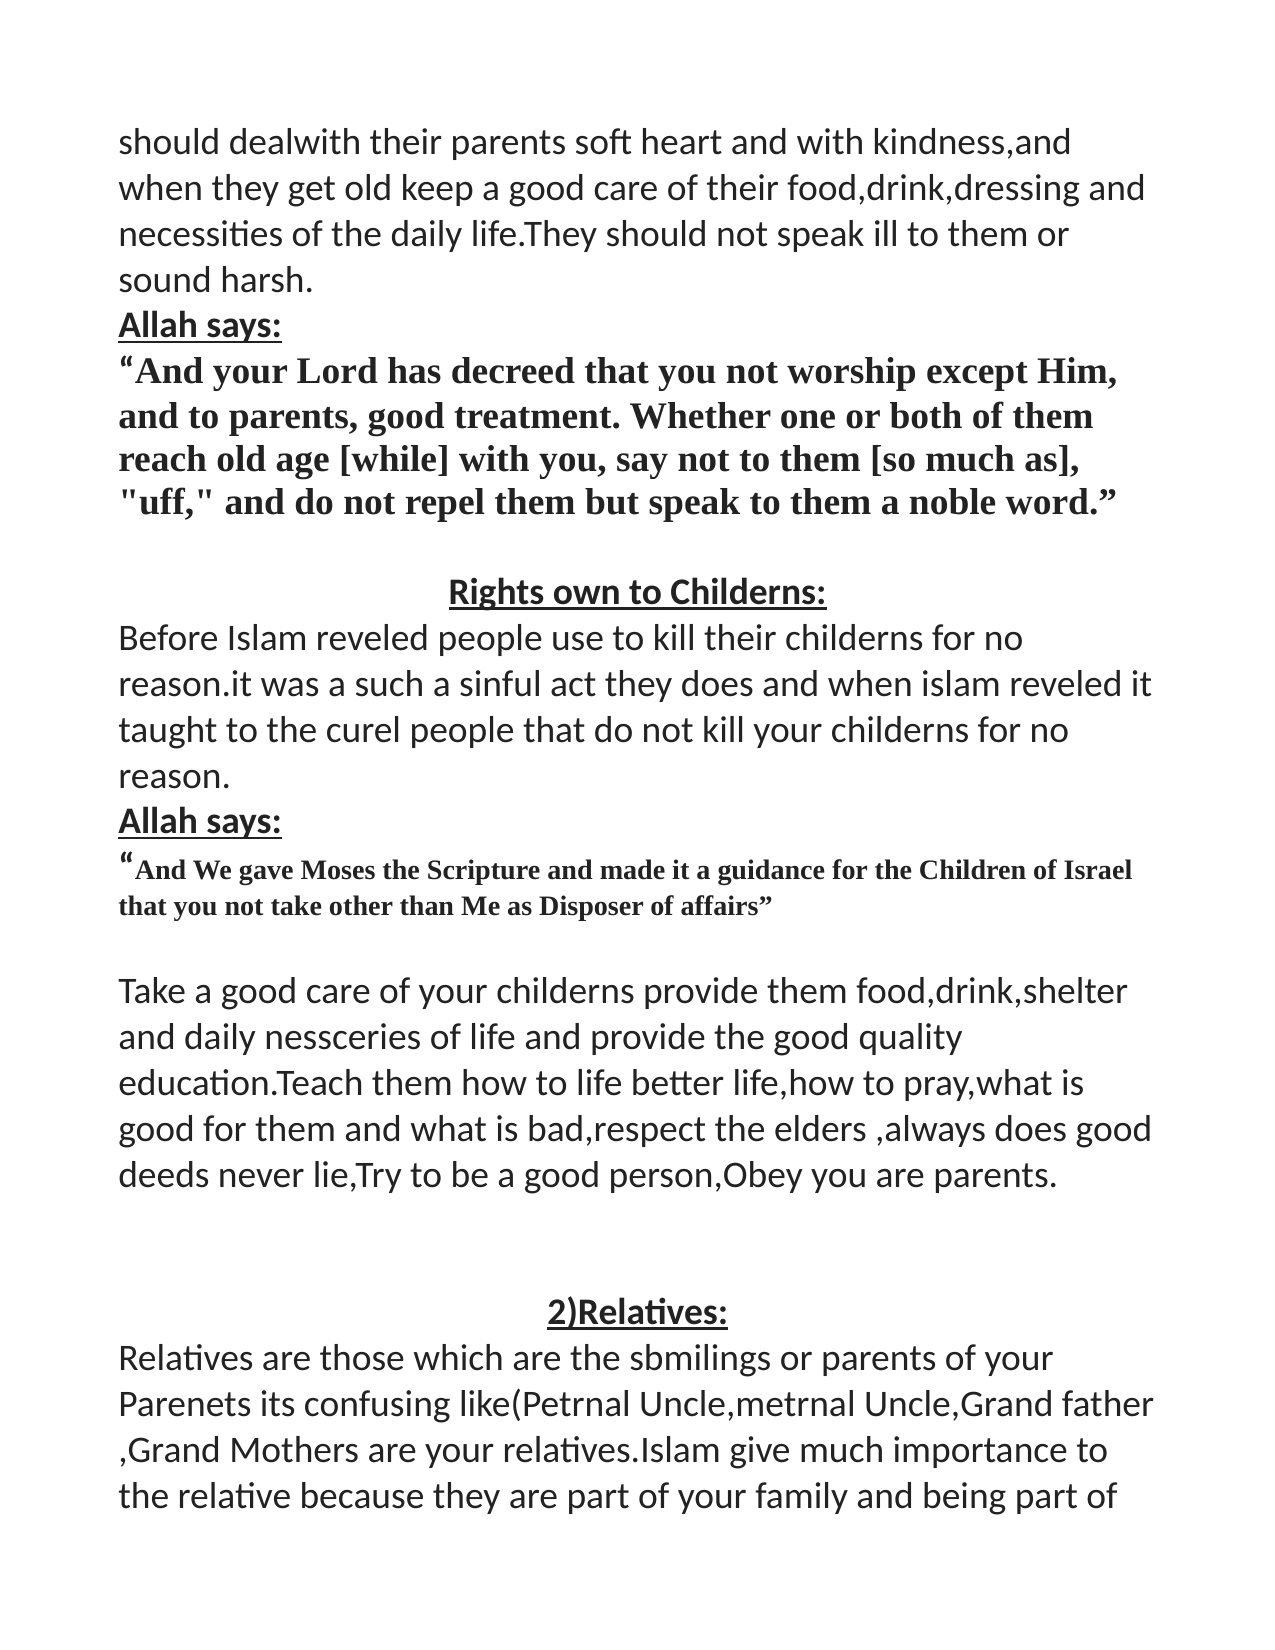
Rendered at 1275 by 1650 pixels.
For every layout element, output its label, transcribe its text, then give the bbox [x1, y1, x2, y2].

text 2)Relatives: [118, 1288, 1157, 1334]
text “And your Lord has decreed that you not worship except Him, and to parents, good treatment. Whether one or both of them reach old age [while] with you, say not to them [so much as], "uff," and do not repel them but speak to them a noble word.” [118, 347, 1157, 522]
text Relatives are those which are the sbmilings or parents of your Parenets its confusing like(Petrnal Uncle,metrnal Uncle,Grand father ,Grand Mothers are your relatives.Islam give much importance to the relative because they are part of your family and being part of [118, 1334, 1157, 1517]
text Allah says: [118, 301, 1157, 347]
text should dealwith their parents soft heart and with kindness,and when they get old keep a good care of their food,drink,dressing and necessities of the daily life.They should not speak ill to them or sound harsh. [118, 118, 1157, 301]
text Take a good care of your childerns provide them food,drink,shelter and daily nessceries of life and provide the good quality education.Teach them how to life better life,how to pray,what is good for them and what is bad,respect the elders ,always does good deeds never lie,Try to be a good person,Obey you are parents. [118, 967, 1157, 1197]
text “And We gave Moses the Scripture and made it a guidance for the Children of Israel that you not take other than Me as Disposer of affairs” [118, 843, 1157, 922]
text Rights own to Childerns: [118, 568, 1157, 614]
text Before Islam reveled people use to kill their childerns for no reason.it was a such a sinful act they does and when islam reveled it taught to the curel people that do not kill your childerns for no reason. [118, 614, 1157, 797]
text Allah says: [118, 797, 1157, 843]
